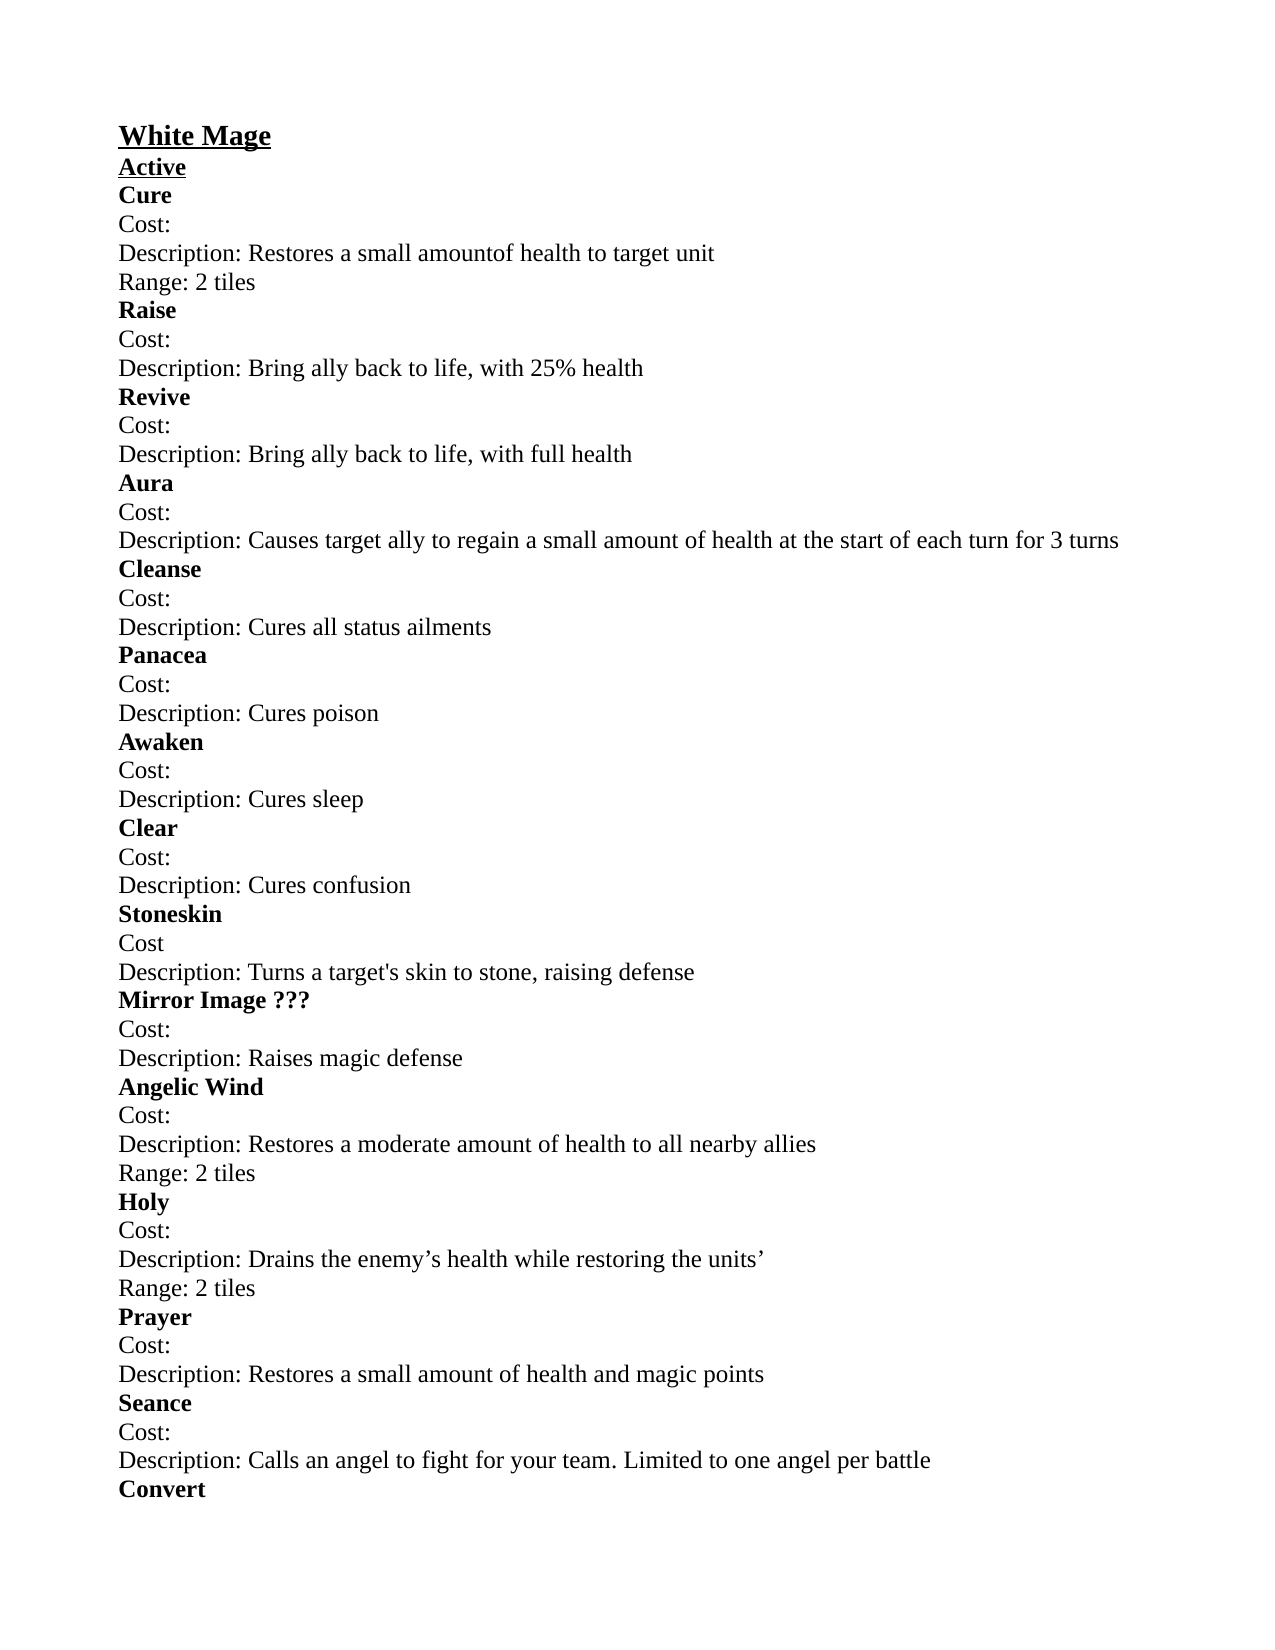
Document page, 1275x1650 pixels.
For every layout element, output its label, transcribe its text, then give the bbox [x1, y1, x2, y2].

text Description: Restores a small amount of health and magic points [118, 1359, 1157, 1388]
text Cost [118, 928, 1157, 957]
text Revive [118, 382, 1157, 410]
text Clear [118, 813, 1157, 842]
text Cost: [118, 1330, 1157, 1359]
text Description: Bring ally back to life, with full health [118, 439, 1157, 468]
text Angelic Wind [118, 1072, 1157, 1100]
text Cost: [118, 1417, 1157, 1445]
text Description: Raises magic defense [118, 1043, 1157, 1072]
text Description: Cures all status ailments [118, 612, 1157, 640]
text Holy [118, 1187, 1157, 1215]
text Description: Cures sleep [118, 784, 1157, 813]
text Cost: [118, 669, 1157, 698]
text Raise [118, 295, 1157, 324]
text Description: Restores a moderate amount of health to all nearby allies [118, 1129, 1157, 1158]
text Cost: [118, 497, 1157, 525]
text Description: Bring ally back to life, with 25% health [118, 353, 1157, 382]
text Cost: [118, 842, 1157, 870]
text Description: Causes target ally to regain a small amount of health at the start of each turn for 3 turns [118, 525, 1157, 554]
text Cost: [118, 1215, 1157, 1244]
text Description: Turns a target's skin to stone, raising defense [118, 957, 1157, 985]
text Stoneskin [118, 899, 1157, 928]
text Prayer [118, 1302, 1157, 1330]
text Cost: [118, 755, 1157, 784]
text Panacea [118, 640, 1157, 669]
text Cost: [118, 1100, 1157, 1129]
text Cost: [118, 1014, 1157, 1043]
text Convert [118, 1474, 1157, 1503]
text Description: Cures poison [118, 698, 1157, 727]
text Aura [118, 468, 1157, 497]
text Description: Restores a small amountof health to target unit [118, 238, 1157, 267]
text Cost: [118, 209, 1157, 238]
text Cleanse [118, 554, 1157, 583]
text Cost: [118, 410, 1157, 439]
text Cost: [118, 583, 1157, 612]
text Description: Cures confusion [118, 870, 1157, 899]
text Active [118, 152, 1157, 180]
text Cure [118, 180, 1157, 209]
text Mirror Image ??? [118, 985, 1157, 1014]
text Description: Drains the enemy’s health while restoring the units’ [118, 1244, 1157, 1273]
text Range: 2 tiles [118, 267, 1157, 295]
text Range: 2 tiles [118, 1158, 1157, 1187]
text Awaken [118, 727, 1157, 755]
text Range: 2 tiles [118, 1273, 1157, 1302]
text White Mage [118, 118, 1157, 152]
text Description: Calls an angel to fight for your team. Limited to one angel per battle [118, 1445, 1157, 1474]
text Cost: [118, 324, 1157, 353]
text Seance [118, 1388, 1157, 1417]
